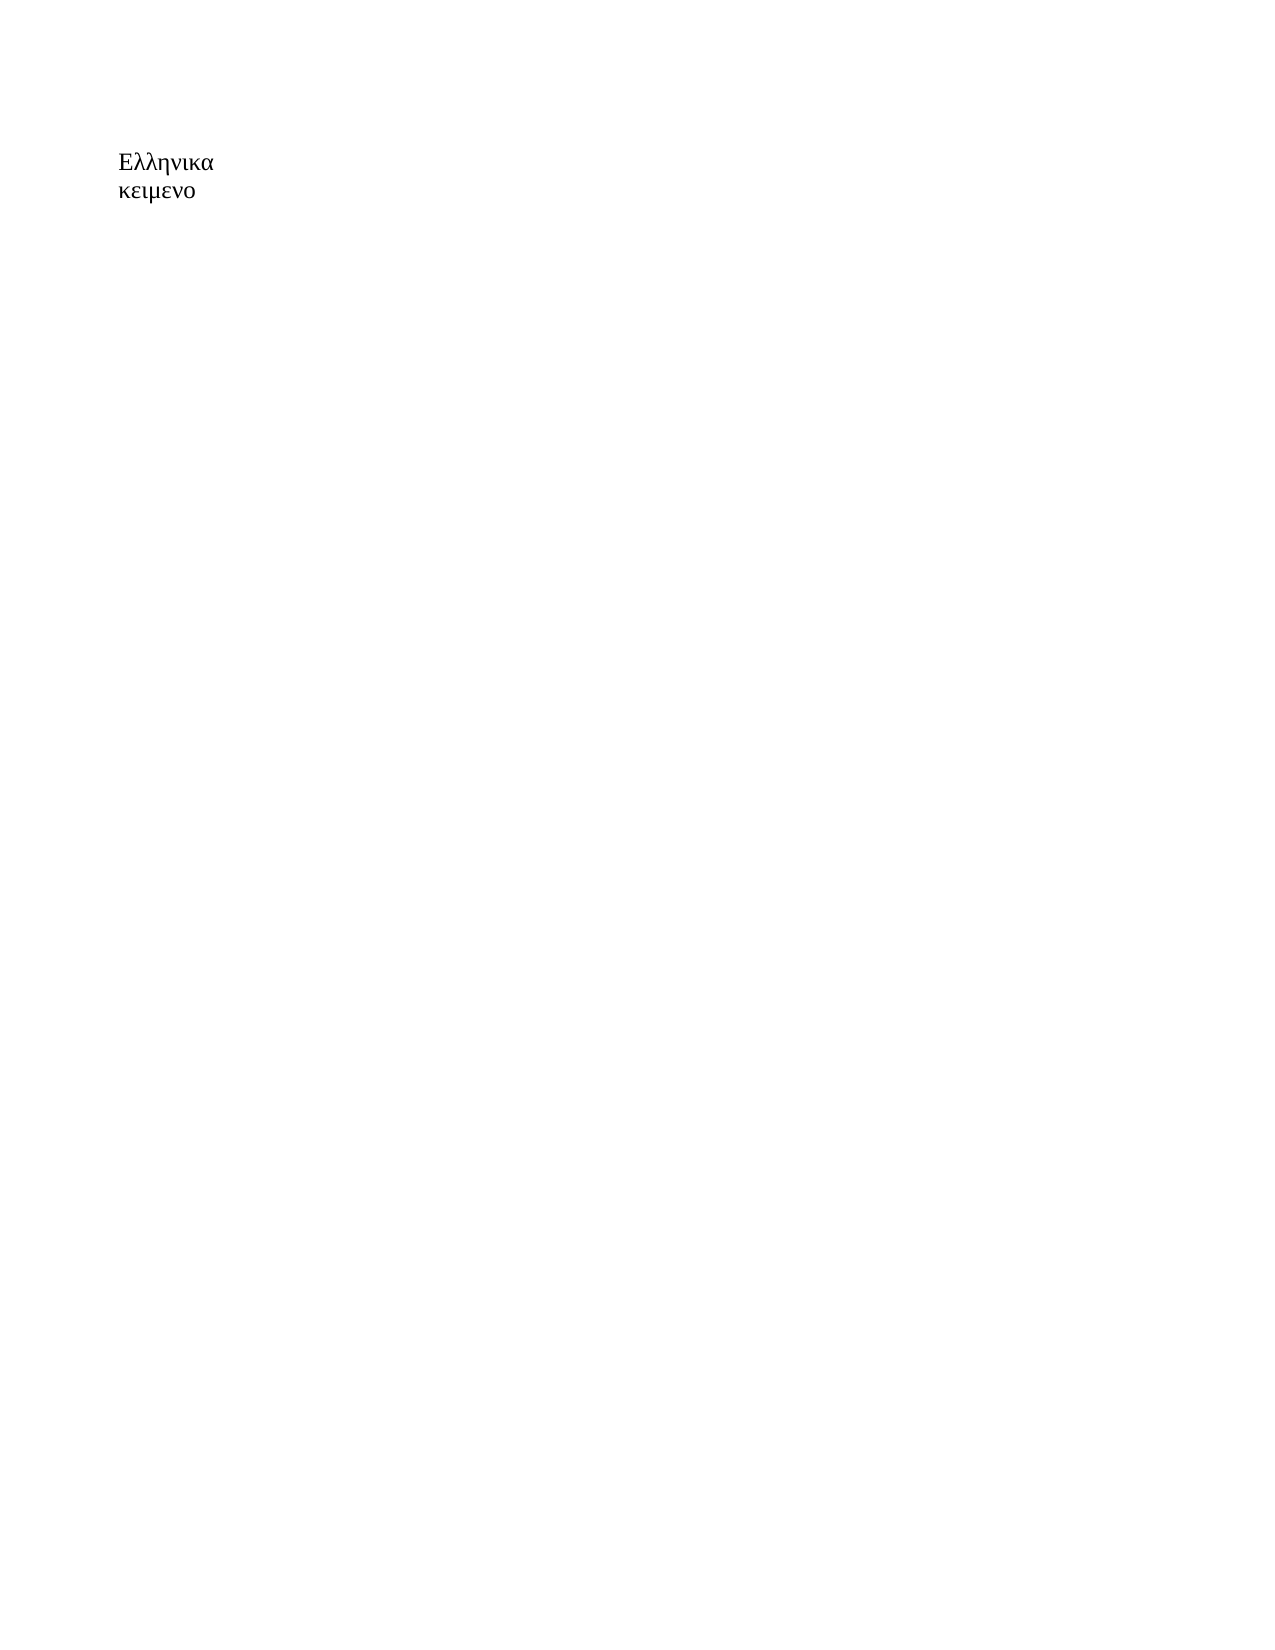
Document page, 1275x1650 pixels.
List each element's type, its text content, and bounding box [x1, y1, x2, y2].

text κειμενο [118, 176, 1157, 204]
text Ελληνικα [118, 147, 1157, 176]
